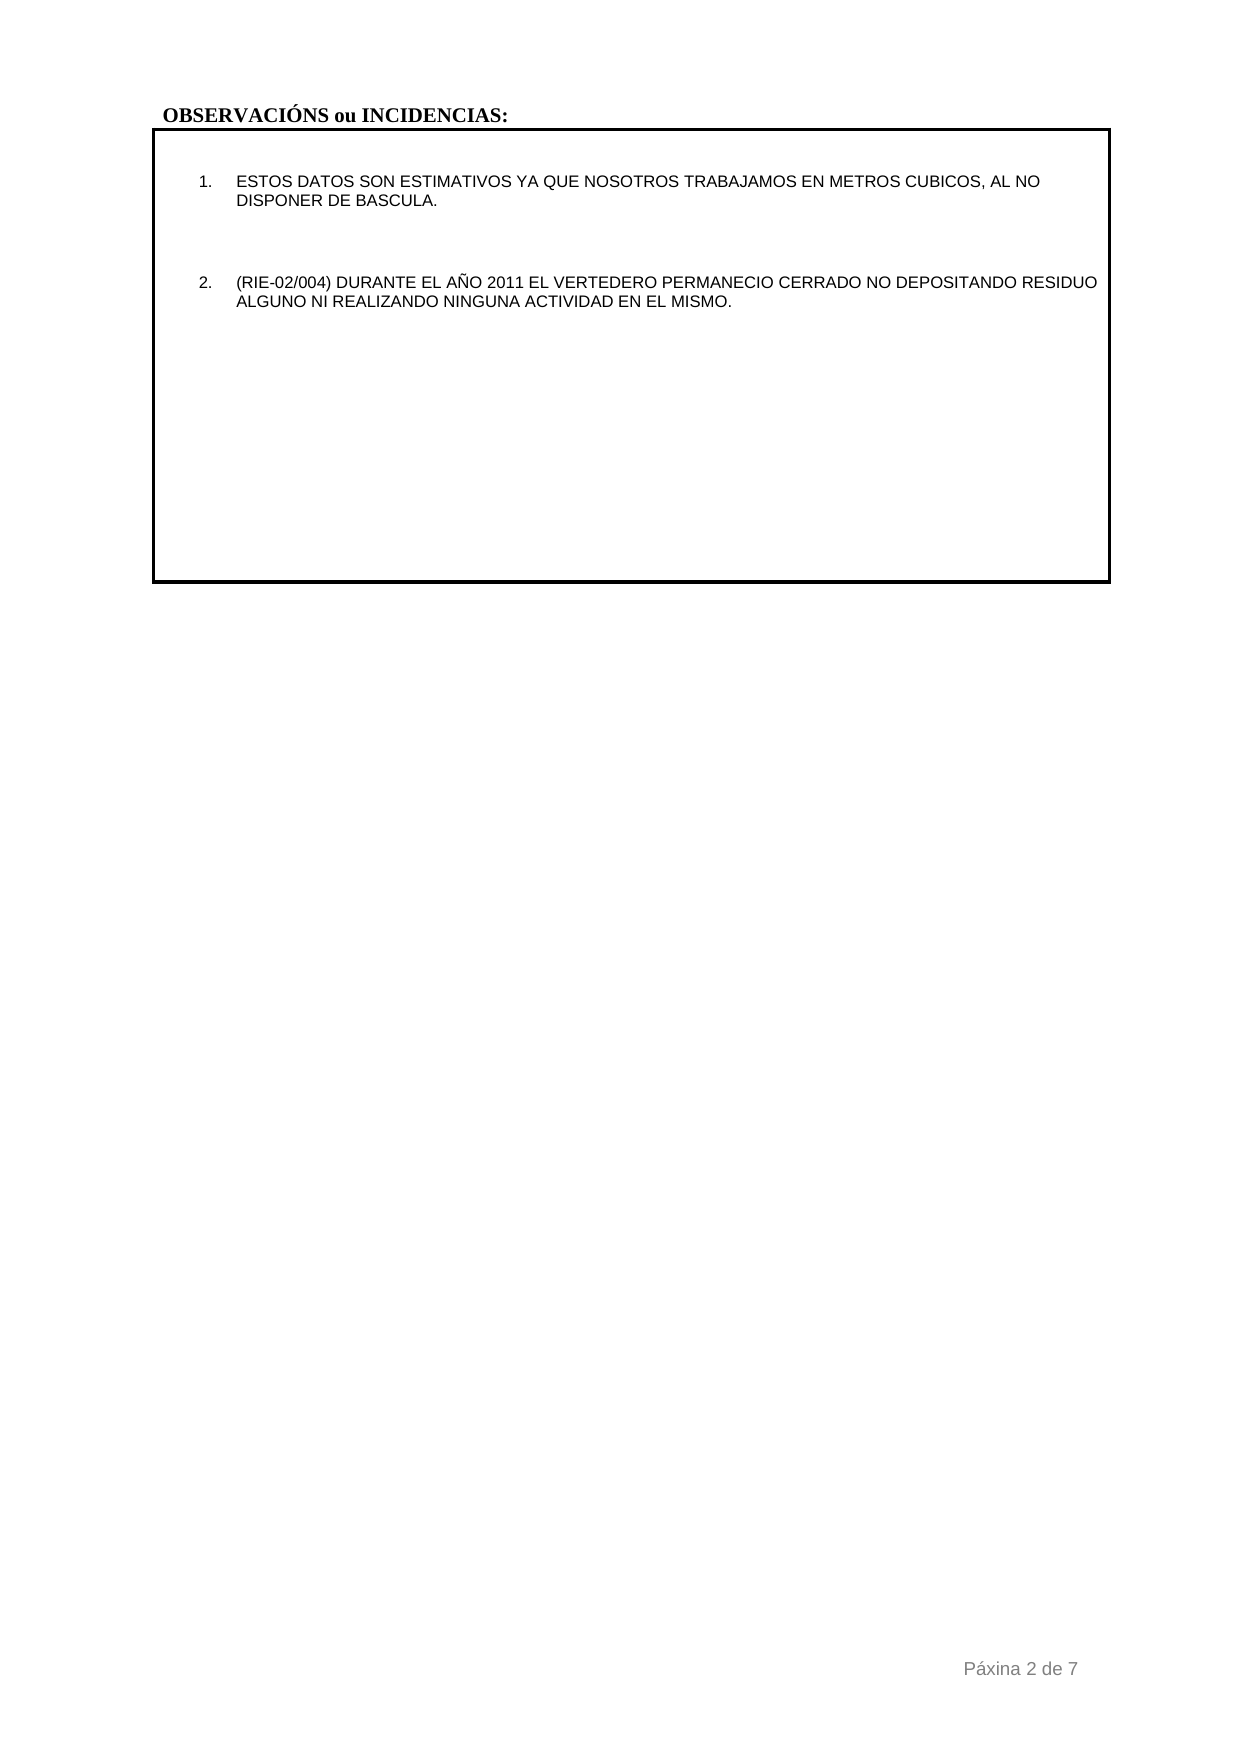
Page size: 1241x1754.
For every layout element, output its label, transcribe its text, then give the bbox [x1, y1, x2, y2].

text OBSERVACIÓNS ou INCIDENCIAS: [162, 103, 1078, 127]
table_header ESTOS DATOS SON ESTIMATIVOS YA QUE NOSOTROS TRABAJAMOS EN METROS CUBICOS, AL NO DISPONER DE BASCULA. (RIE-02/004) DURANTE EL AÑO 2011 EL VERTEDERO PERMANECIO CERRADO NO DEPOSITANDO RESIDUO ALGUNO NI REALIZANDO NINGUNA ACTIVIDAD EN EL MISMO. [155, 131, 1108, 580]
